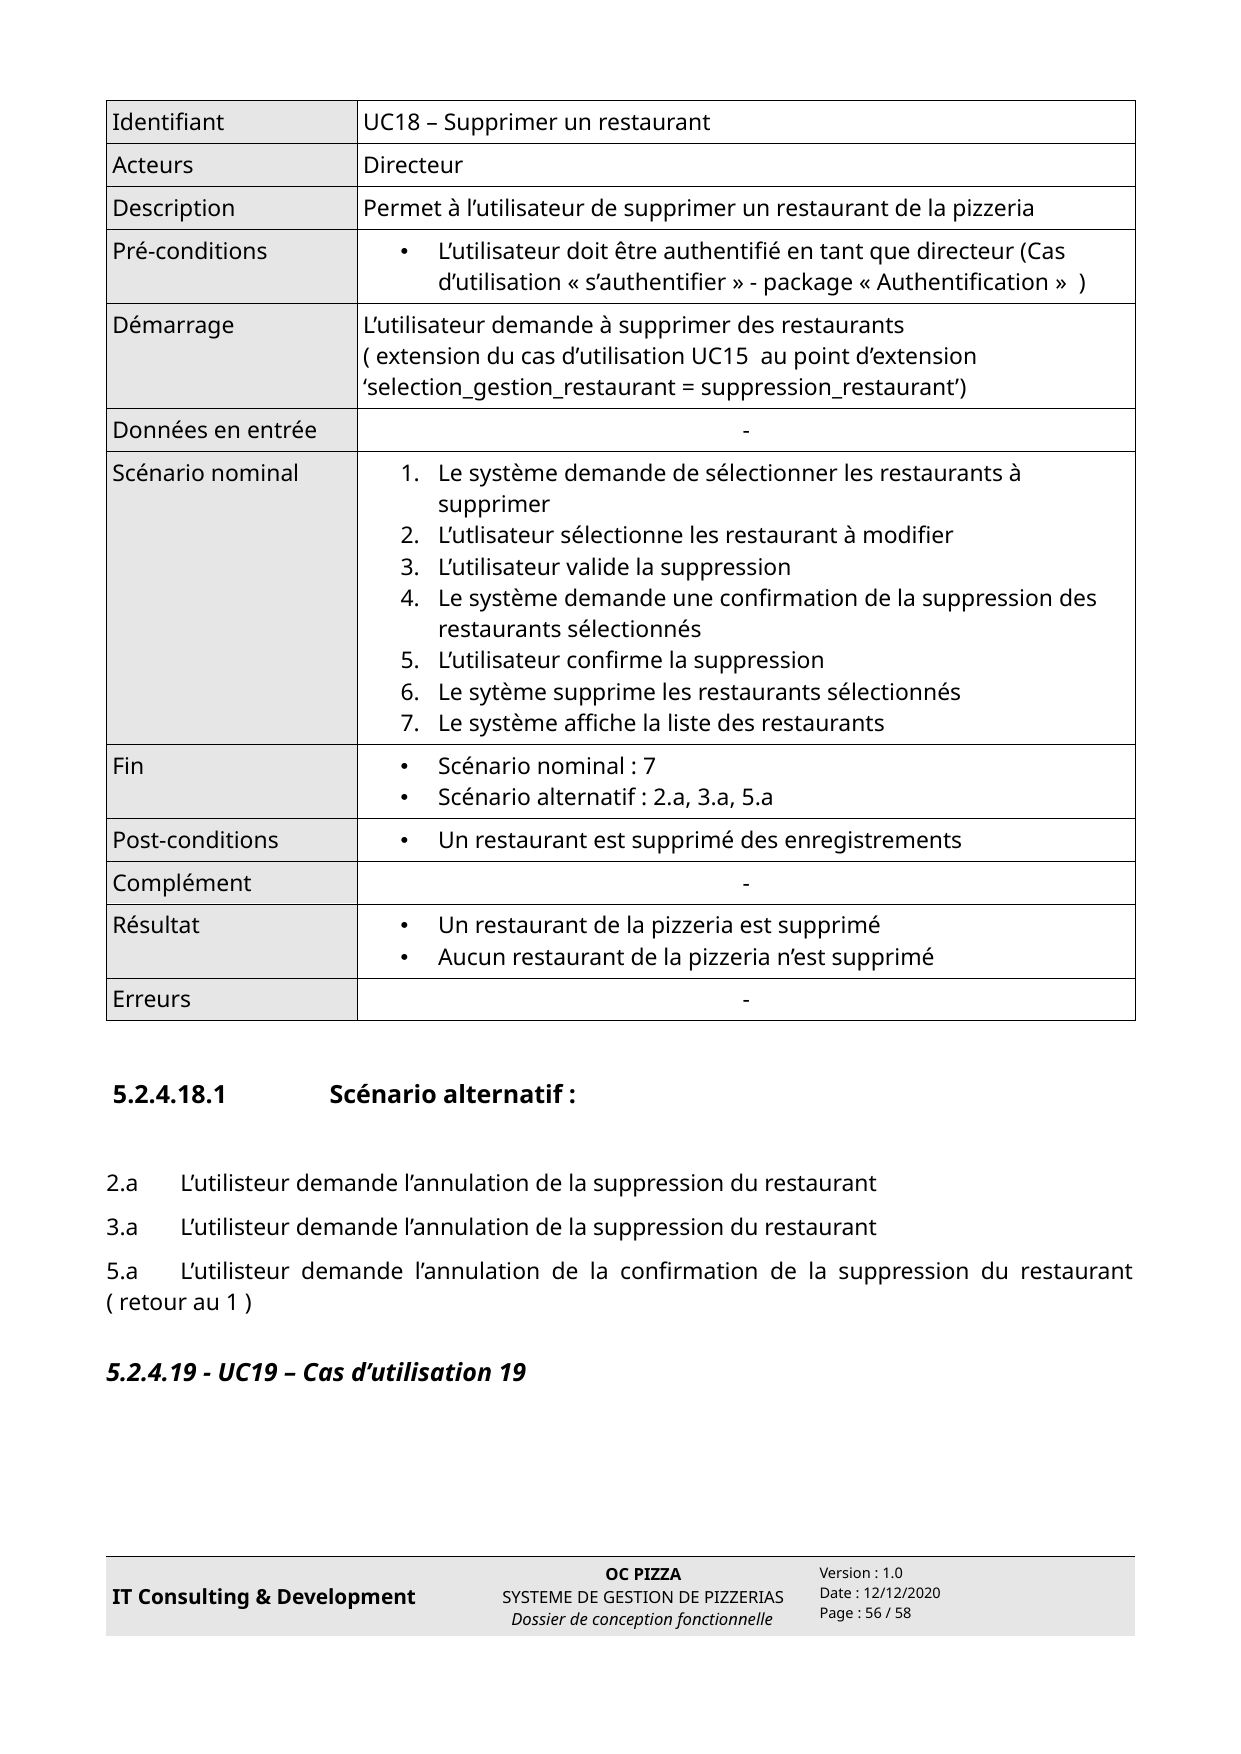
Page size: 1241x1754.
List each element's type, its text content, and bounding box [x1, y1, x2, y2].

table_cell Le système demande de sélectionner les restaurants à supprimer L’utlisateur sélectionne les restaurant à modifier L’utilisateur valide la suppression Le système demande une confirmation de la suppression des restaurants sélectionnés L’utilisateur confirme la suppression Le sytème supprime les restaurants sélectionnés Le système affiche la liste des restaurants [358, 452, 1135, 744]
table_cell - [358, 979, 1135, 1020]
table_cell Erreurs [107, 979, 357, 1020]
text 2.a L’utilisteur demande l’annulation de la suppression du restaurant [106, 1167, 1134, 1198]
text 3.a L’utilisteur demande l’annulation de la suppression du restaurant [106, 1211, 1134, 1242]
table_cell L’utilisateur doit être authentifié en tant que directeur (Cas d’utilisation « s’authentifier » - package « Authentification » ) [358, 230, 1135, 303]
table_cell Scénario nominal : 7 Scénario alternatif : 2.a, 3.a, 5.a [358, 745, 1135, 818]
table_cell Résultat [107, 905, 357, 978]
table_header UC18 – Supprimer un restaurant [358, 101, 1135, 143]
table_cell Permet à l’utilisateur de supprimer un restaurant de la pizzeria [358, 187, 1135, 229]
table_cell L’utilisateur demande à supprimer des restaurants ( extension du cas d’utilisation UC15 au point d’extension ‘selection_gestion_restaurant = suppression_restaurant’) [358, 304, 1135, 408]
text 5.a L’utilisteur demande l’annulation de la confirmation de la suppression du restaurant ( retour au 1 ) [106, 1254, 1134, 1317]
table_cell - [358, 409, 1135, 451]
table_cell Acteurs [107, 144, 357, 186]
table_cell Pré-conditions [107, 230, 357, 303]
table_cell Directeur [358, 144, 1135, 186]
subtitle Scénario alternatif : [106, 1077, 1134, 1111]
subtitle UC19 – Cas d’utilisation 19 [106, 1354, 1134, 1389]
table_cell Complément [107, 862, 357, 903]
table_cell Un restaurant de la pizzeria est supprimé Aucun restaurant de la pizzeria n’est supprimé [358, 905, 1135, 978]
table_cell Un restaurant est supprimé des enregistrements [358, 819, 1135, 861]
table_cell Démarrage [107, 304, 357, 408]
table_cell - [358, 862, 1135, 903]
table_cell Données en entrée [107, 409, 357, 451]
table_cell Description [107, 187, 357, 229]
table_cell Fin [107, 745, 357, 818]
table_cell Post-conditions [107, 819, 357, 861]
table_header Identifiant [107, 101, 357, 143]
table_cell Scénario nominal [107, 452, 357, 744]
